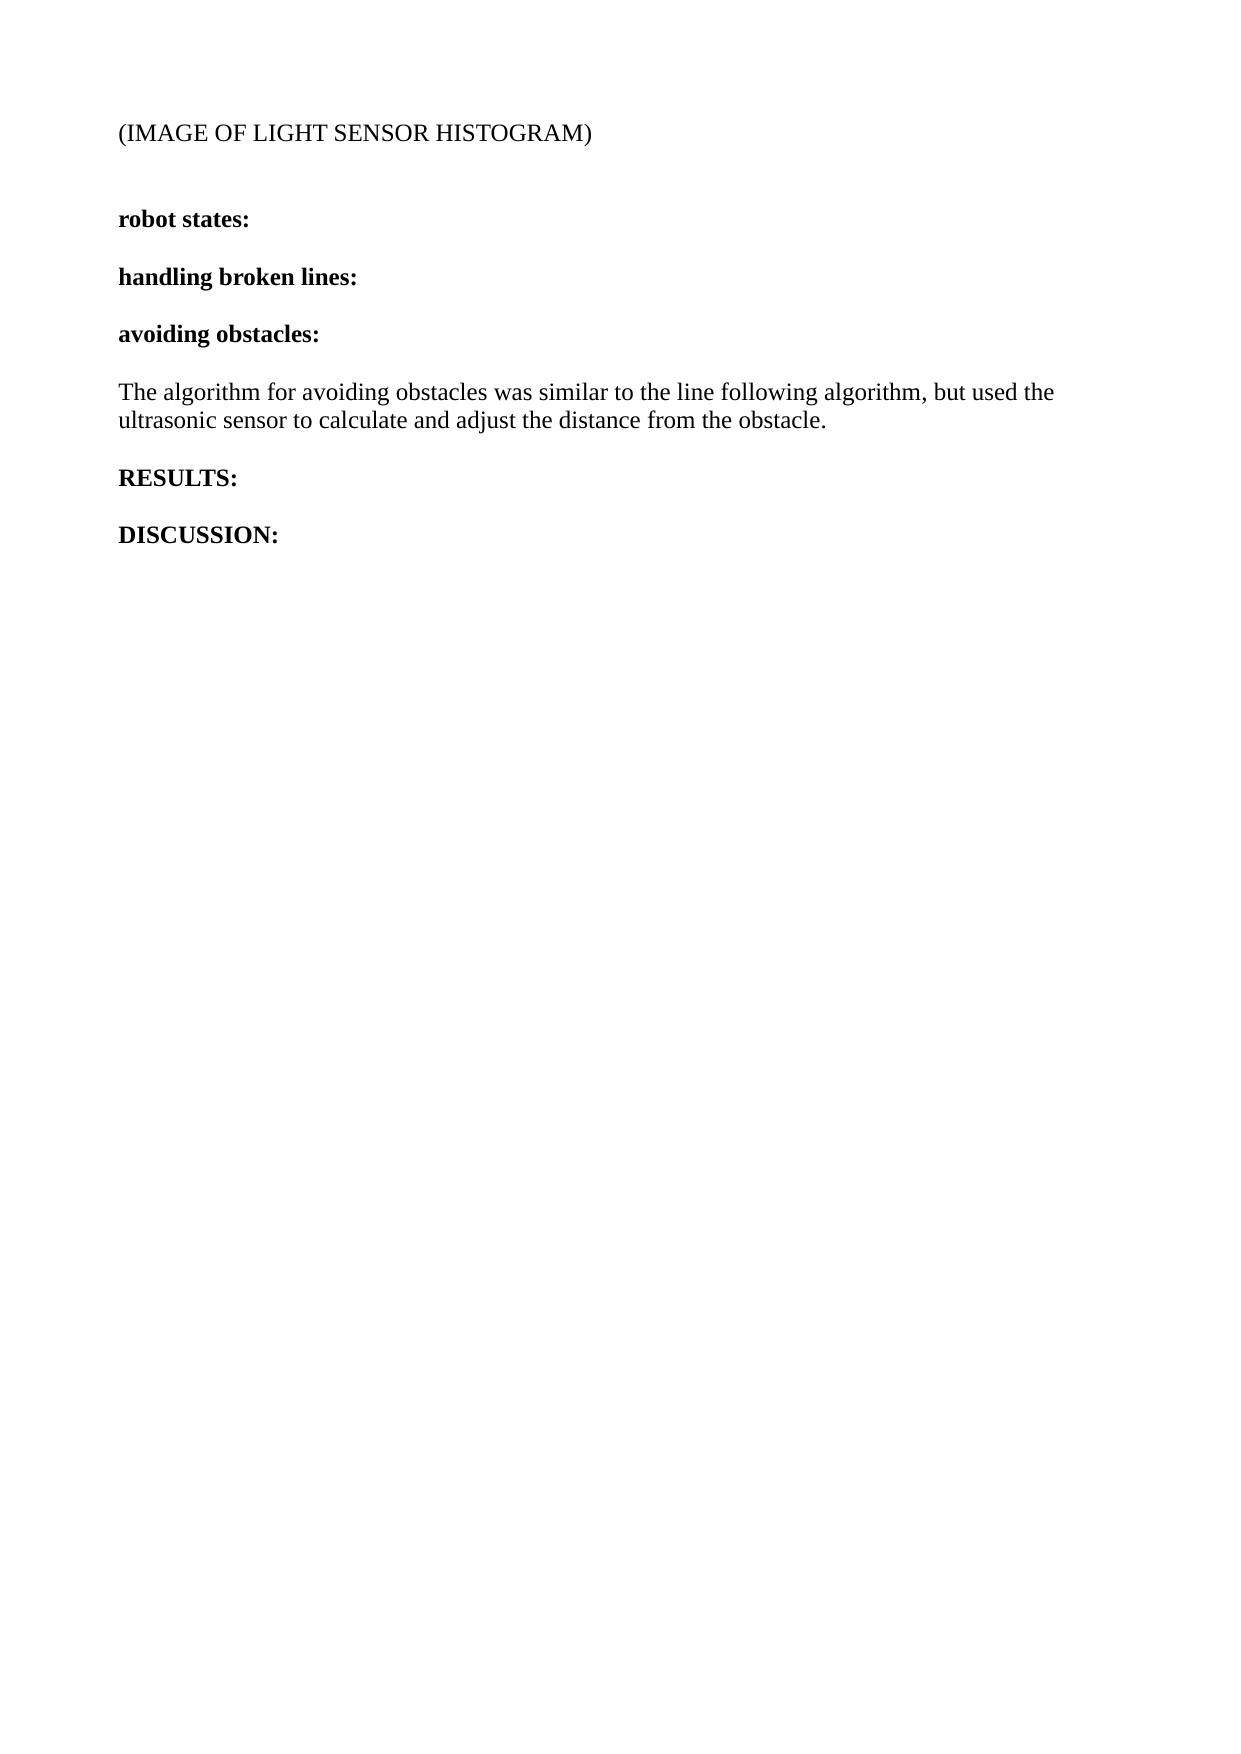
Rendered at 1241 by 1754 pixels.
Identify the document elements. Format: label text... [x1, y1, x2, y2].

text The algorithm for avoiding obstacles was similar to the line following algorithm, but used the ultrasonic sensor to calculate and adjust the distance from the obstacle. [118, 377, 1122, 434]
text avoiding obstacles: [118, 319, 1122, 348]
text robot states: [118, 204, 1122, 233]
text RESULTS: [118, 463, 1122, 492]
text DISCUSSION: [118, 521, 1122, 549]
text (IMAGE OF LIGHT SENSOR HISTOGRAM) [118, 118, 1122, 147]
text handling broken lines: [118, 262, 1122, 291]
